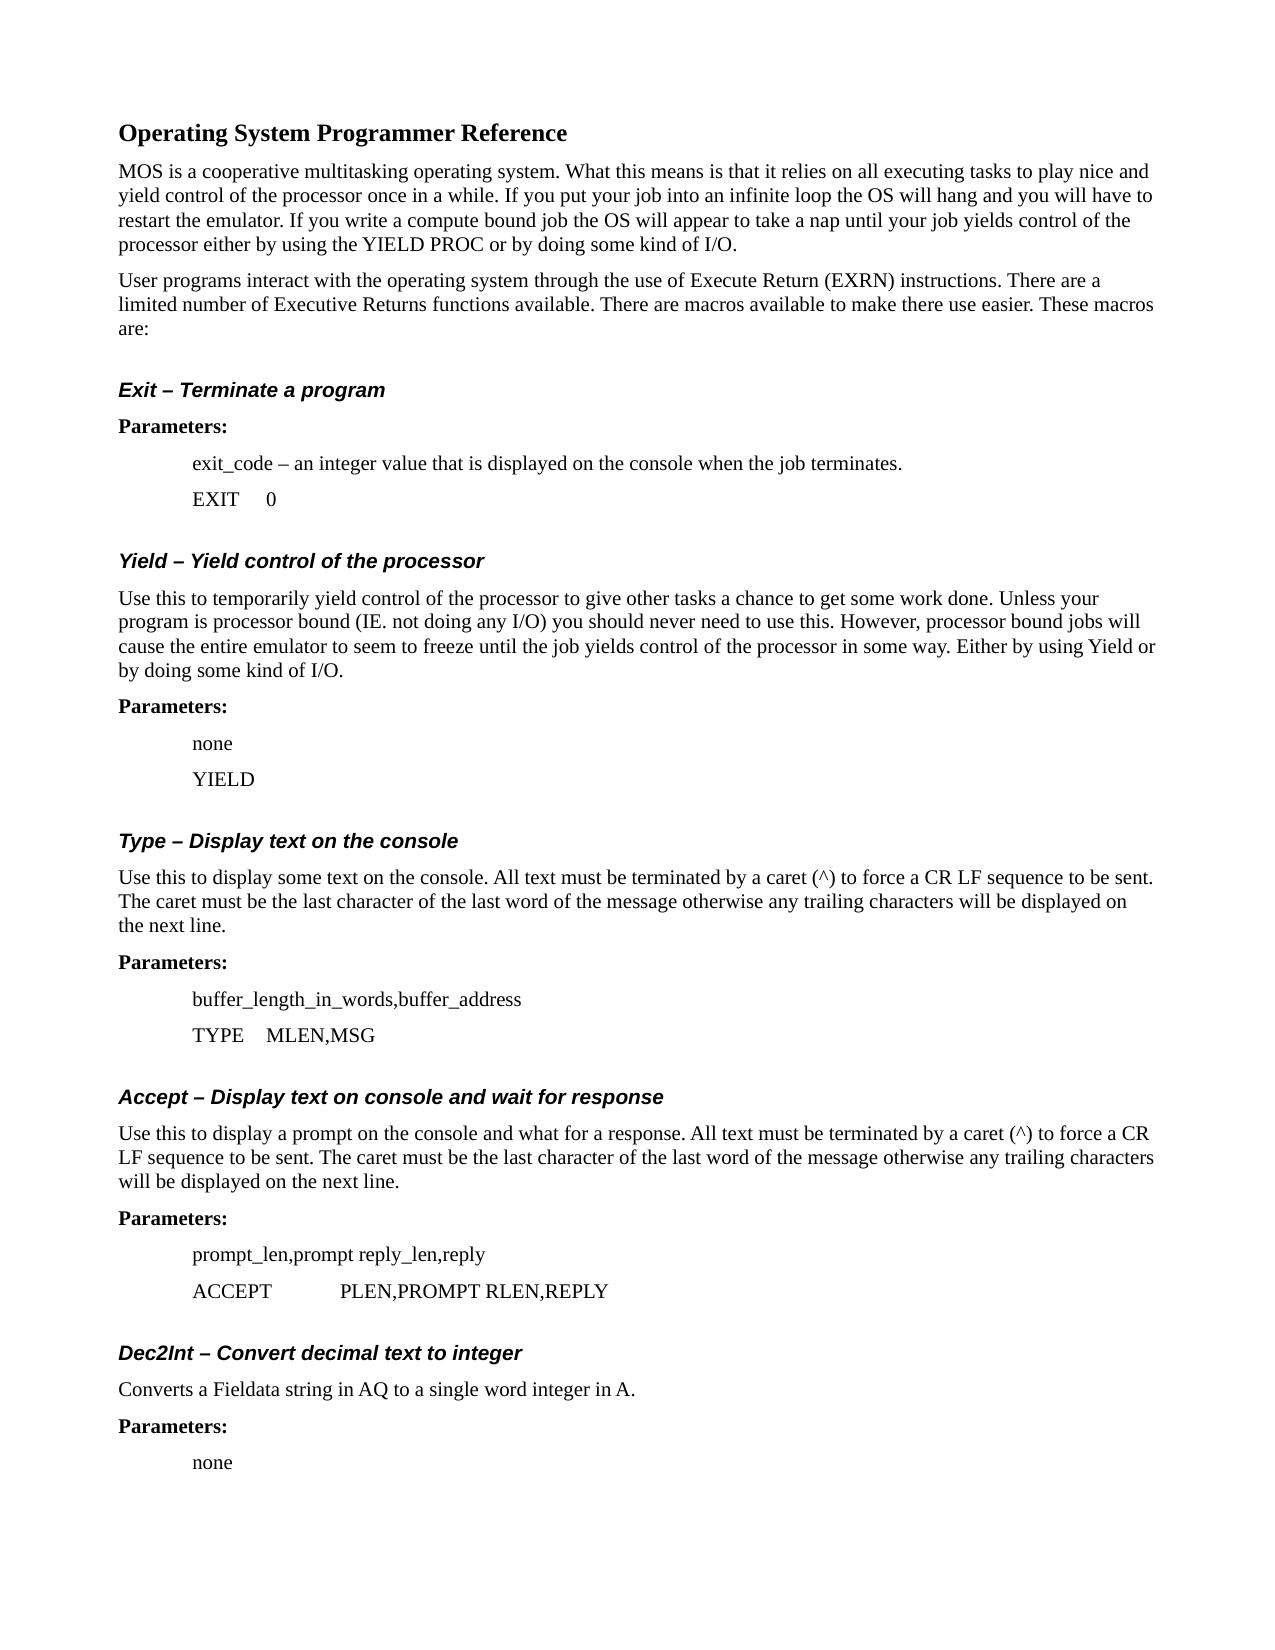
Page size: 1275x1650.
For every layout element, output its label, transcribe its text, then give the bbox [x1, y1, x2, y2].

text ACCEPT PLEN,PROMPT RLEN,REPLY [118, 1279, 1157, 1303]
text Use this to display some text on the console. All text must be terminated by a caret (^) to force a CR LF sequence to be sent. The caret must be the last character of the last word of the message otherwise any trailing characters will be displayed on the next line. [118, 865, 1157, 937]
text User programs interact with the operating system through the use of Execute Return (EXRN) instructions. There are a limited number of Executive Returns functions available. There are macros available to make there use easier. These macros are: [118, 268, 1157, 340]
text none [118, 731, 1157, 755]
subtitle Dec2Int – Convert decimal text to integer [118, 1341, 1157, 1364]
text Parameters: [118, 1413, 1157, 1438]
subtitle Type – Display text on the console [118, 829, 1157, 853]
subtitle Operating System Programmer Reference [118, 118, 1157, 147]
text MOS is a cooperative multitasking operating system. What this means is that it relies on all executing tasks to play nice and yield control of the processor once in a while. If you put your job into an infinite loop the OS will hang and you will have to restart the emulator. If you write a compute bound job the OS will appear to take a nap until your job yields control of the processor either by using the YIELD PROC or by doing some kind of I/O. [118, 159, 1157, 256]
text Parameters: [118, 1206, 1157, 1230]
text EXIT 0 [118, 487, 1157, 511]
text YIELD [118, 767, 1157, 791]
text prompt_len,prompt reply_len,reply [118, 1242, 1157, 1266]
text buffer_length_in_words,buffer_address [118, 987, 1157, 1011]
subtitle Yield – Yield control of the processor [118, 549, 1157, 573]
text Use this to display a prompt on the console and what for a response. All text must be terminated by a caret (^) to force a CR LF sequence to be sent. The caret must be the last character of the last word of the message otherwise any trailing characters will be displayed on the next line. [118, 1121, 1157, 1193]
text exit_code – an integer value that is displayed on the console when the job terminates. [118, 451, 1157, 475]
text Parameters: [118, 950, 1157, 974]
text Use this to temporarily yield control of the processor to give other tasks a chance to get some work done. Unless your program is processor bound (IE. not doing any I/O) you should never need to use this. However, processor bound jobs will cause the entire emulator to seem to freeze until the job yields control of the processor in some way. Either by using Yield or by doing some kind of I/O. [118, 585, 1157, 682]
text TYPE MLEN,MSG [118, 1023, 1157, 1047]
subtitle Exit – Terminate a program [118, 378, 1157, 402]
text Converts a Fieldata string in AQ to a single word integer in A. [118, 1377, 1157, 1401]
text none [118, 1450, 1157, 1474]
text Parameters: [118, 414, 1157, 438]
text Parameters: [118, 694, 1157, 718]
subtitle Accept – Display text on console and wait for response [118, 1085, 1157, 1109]
